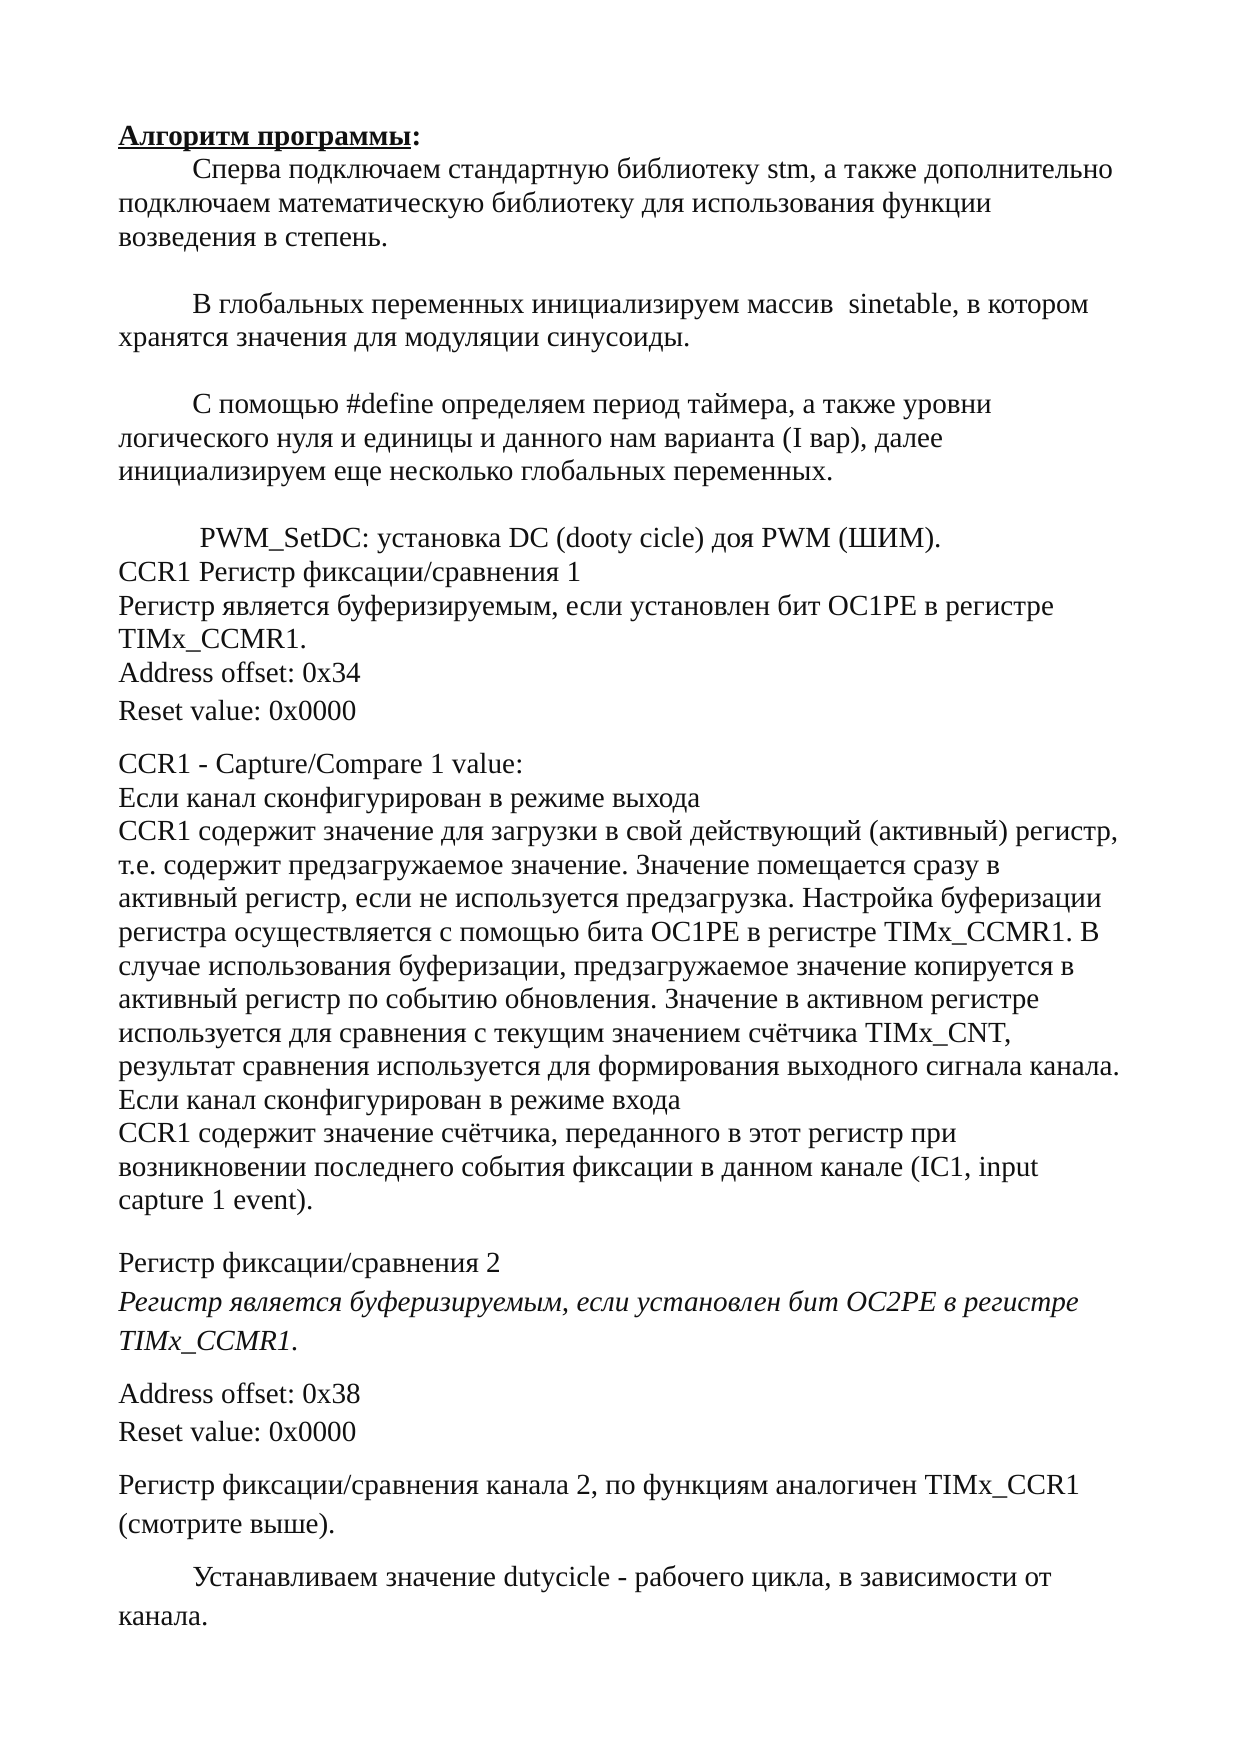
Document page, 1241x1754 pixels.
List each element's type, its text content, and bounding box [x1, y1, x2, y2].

subtitle CCR1 содержит значение для загрузки в свой действующий (активный) регистр, т.е. содержит предзагружаемое значение. Значение помещается сразу в активный регистр, если не используется предзагрузка. Настройка буферизации регистра осуществляется с помощью бита OC1PE в регистре TIMx_CCMR1. В случае использования буферизации, предзагружаемое значение копируется в активный регистр по событию обновления. Значение в активном регистре используется для сравнения с текущим значением счётчика TIMx_CNT, результат сравнения используется для формирования выходного сигнала канала. [118, 813, 1122, 1082]
subtitle Если канал сконфигурирован в режиме входа [118, 1082, 1122, 1115]
text С помощью #define определяем период таймера, а также уровни логического нуля и единицы и данного нам варианта (I вар), далее инициализируем еще несколько глобальных переменных. [118, 386, 1122, 487]
text Address offset: 0x34 Reset value: 0x0000 [118, 655, 1122, 727]
text Address offset: 0x38 Reset value: 0x0000 [118, 1376, 1122, 1448]
text Регистр фиксации/сравнения 2 Регистр является буферизируемым, если установлен бит OC2PE в регистре TIMx_CCMR1. [118, 1246, 1122, 1356]
text Регистр фиксации/сравнения канала 2, по функциям аналогичен TIMx_CCR1 (смотрите выше). [118, 1467, 1122, 1539]
subtitle CCR1 содержит значение счётчика, переданного в этот регистр при возникновении последнего события фиксации в данном канале (IC1, input capture 1 event). [118, 1115, 1122, 1216]
text В глобальных переменных инициализируем массив sinetable, в котором хранятся значения для модуляции синусоиды. [118, 286, 1122, 353]
text Сперва подключаем стандартную библиотеку stm, а также дополнительно подключаем математическую библиотеку для использования функции возведения в степень. [118, 152, 1122, 252]
text CCR1 Регистр фиксации/сравнения 1 Регистр является буферизируемым, если установлен бит OC1PE в регистре TIMx_CCMR1. [118, 554, 1122, 655]
text PWM_SetDC: установка DC (dooty cicle) доя PWM (ШИМ). [118, 521, 1122, 554]
text Алгоритм программы: [118, 118, 1122, 152]
text Устанавливаем значение dutycicle - рабочего цикла, в зависимости от канала. [118, 1559, 1122, 1631]
subtitle Если канал сконфигурирован в режиме выхода [118, 780, 1122, 813]
subtitle CCR1 - Capture/Compare 1 value: [118, 746, 1122, 780]
